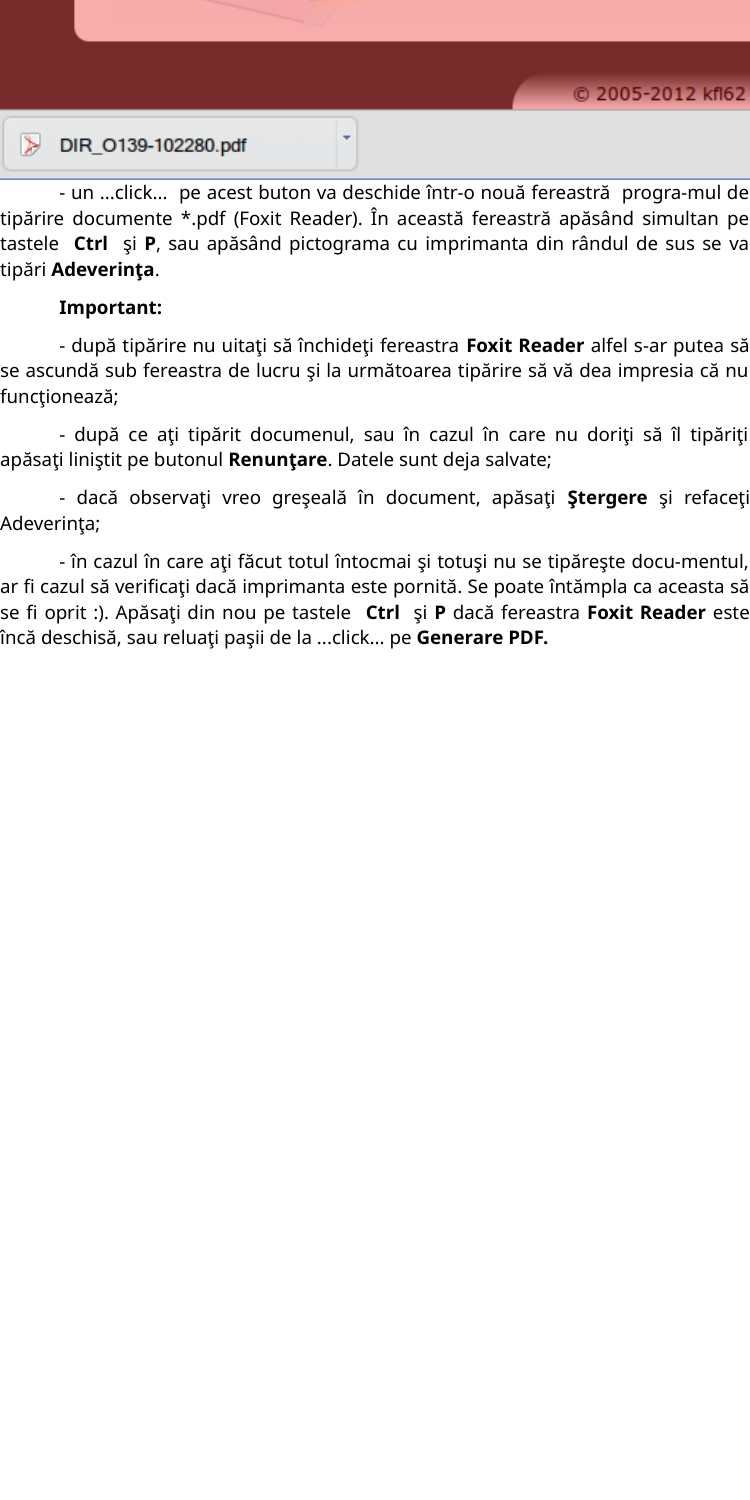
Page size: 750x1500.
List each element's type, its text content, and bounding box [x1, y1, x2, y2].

picture [0, 0, 750, 180]
text - după ce aţi tipărit documenul, sau în cazul în care nu doriţi să îl tipăriţi apăsaţi liniştit pe butonul Renunţare. Datele sunt deja salvate; [0, 421, 750, 472]
text - un ...click... pe acest buton va deschide într-o nouă fereastră progra-mul de tipărire documente *.pdf (Foxit Reader). În această fereastră apăsând simultan pe tastele Ctrl şi P, sau apăsând pictograma cu imprimanta din rândul de sus se va tipări Adeverinţa. [0, 180, 750, 281]
text - în cazul în care aţi făcut totul întocmai şi totuşi nu se tipăreşte docu-mentul, ar fi cazul să verificaţi dacă imprimanta este pornită. Se poate întămpla ca aceasta să se fi oprit :). Apăsaţi din nou pe tastele Ctrl şi P dacă fereastra Foxit Reader este încă deschisă, sau reluaţi paşii de la ...click... pe Generare PDF. [0, 548, 750, 650]
text Important: [0, 294, 750, 319]
text - după tipărire nu uitaţi să închideţi fereastra Foxit Reader alfel s-ar putea să se ascundă sub fereastra de lucru şi la următoarea tipărire să vă dea impresia că nu funcţionează; [0, 332, 750, 408]
text - dacă observaţi vreo greşeală în document, apăsaţi Ştergere şi refaceţi Adeverinţa; [0, 484, 750, 536]
